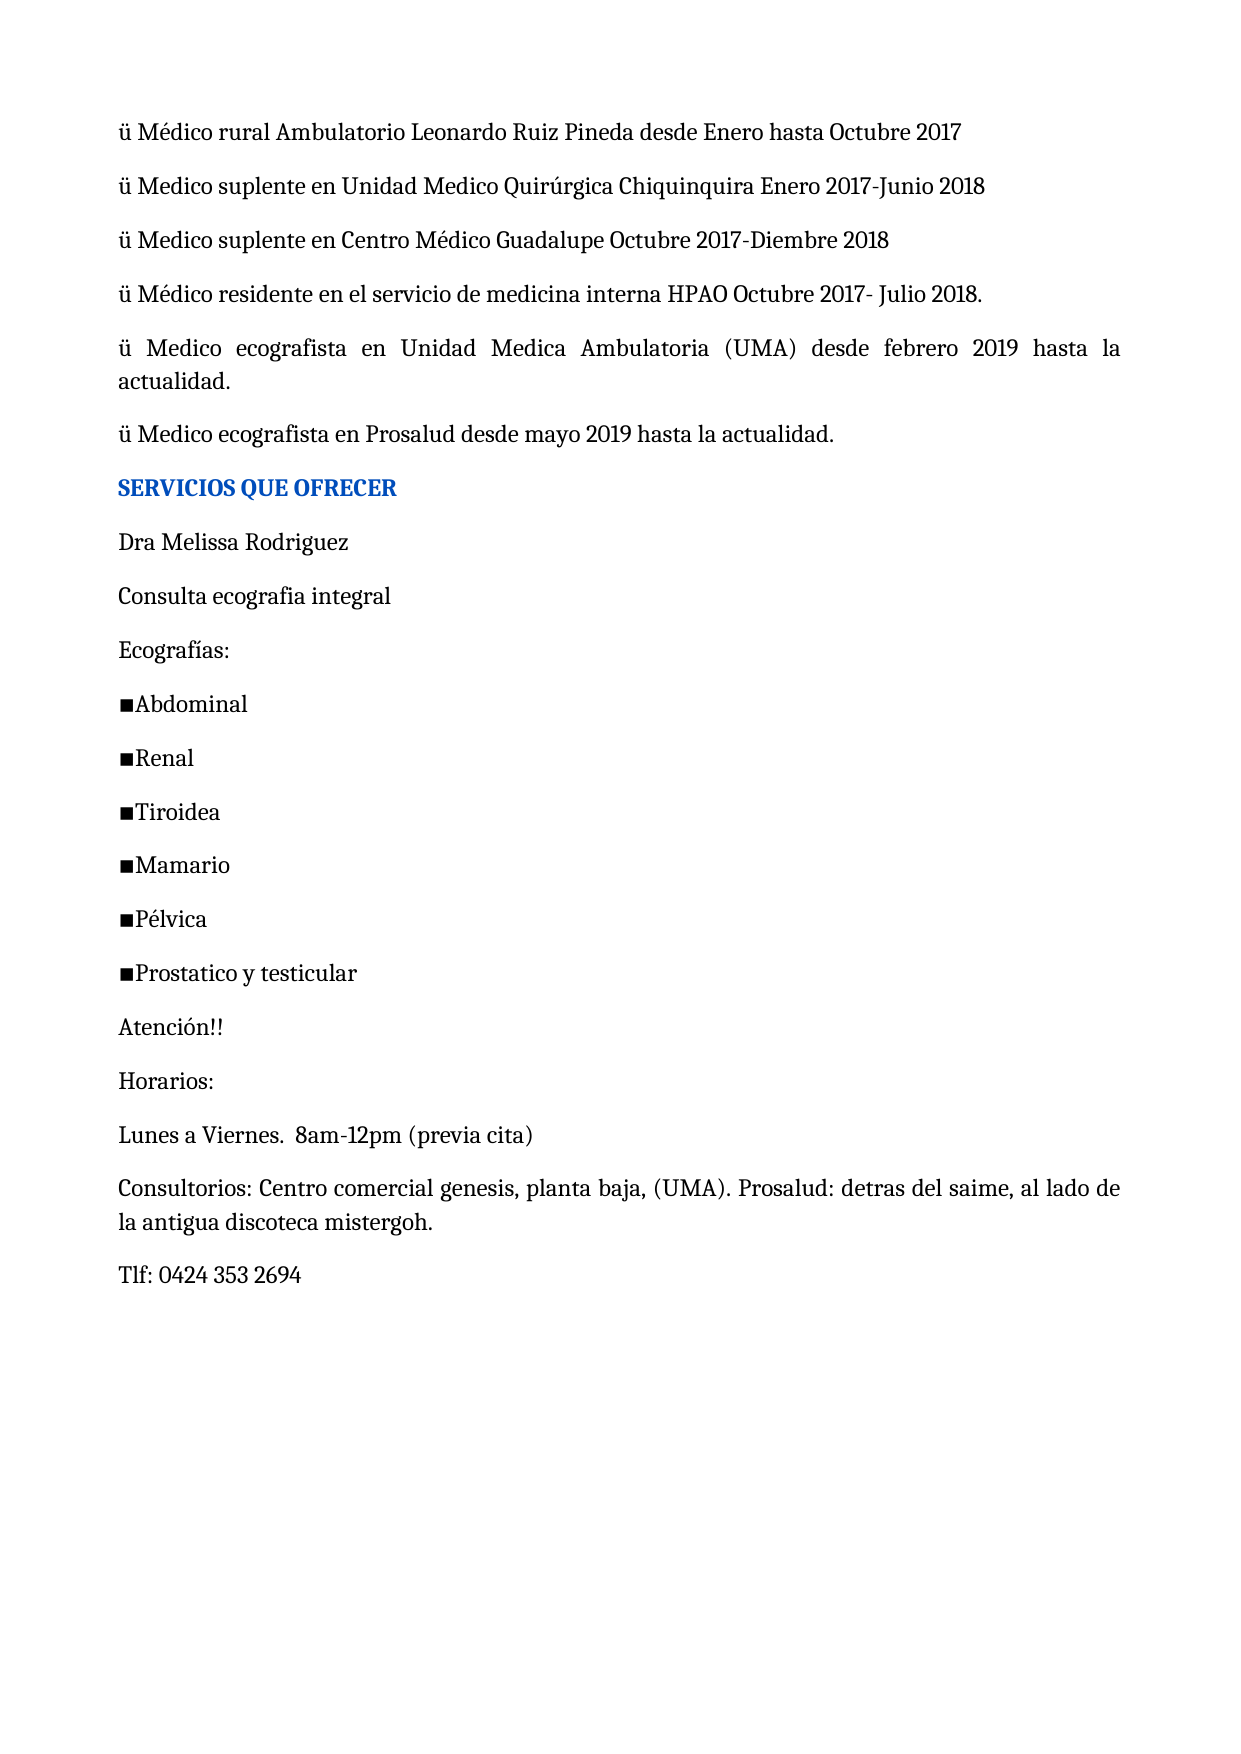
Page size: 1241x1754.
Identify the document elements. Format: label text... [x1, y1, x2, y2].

text Atención!! [118, 1013, 1122, 1042]
text ü Medico ecografista en Prosalud desde mayo 2019 hasta la actualidad. [118, 420, 1122, 449]
text ▪️Pélvica [118, 905, 1122, 934]
text ▪️Prostatico y testicular [118, 959, 1122, 988]
text Consulta ecografia integral [118, 582, 1122, 611]
text ▪️Abdominal [118, 690, 1122, 718]
text ▪️Mamario [118, 851, 1122, 880]
text ü Médico rural Ambulatorio Leonardo Ruiz Pineda desde Enero hasta Octubre 2017 [118, 118, 1122, 147]
text ü Medico ecografista en Unidad Medica Ambulatoria (UMA) desde febrero 2019 hasta la actualidad. [118, 333, 1122, 395]
text Ecografías: [118, 636, 1122, 664]
text ▪️Renal [118, 743, 1122, 772]
text ü Medico suplente en Unidad Medico Quirúrgica Chiquinquira Enero 2017-Junio 2018 [118, 172, 1122, 201]
text ü Medico suplente en Centro Médico Guadalupe Octubre 2017-Diembre 2018 [118, 226, 1122, 254]
text ü Médico residente en el servicio de medicina interna HPAO Octubre 2017- Julio 2018. [118, 280, 1122, 308]
text Horarios: [118, 1067, 1122, 1095]
text SERVICIOS QUE OFRECER [118, 474, 1122, 503]
text Tlf: 0424 353 2694 [118, 1261, 1122, 1290]
text Dra Melissa Rodriguez [118, 528, 1122, 557]
text Lunes a Viernes. 8am-12pm (previa cita) [118, 1121, 1122, 1149]
text Consultorios: Centro comercial genesis, planta baja, (UMA). Prosalud: detras del saime, al lado de la antigua discoteca mistergoh. [118, 1174, 1122, 1236]
text ▪️Tiroidea [118, 797, 1122, 826]
